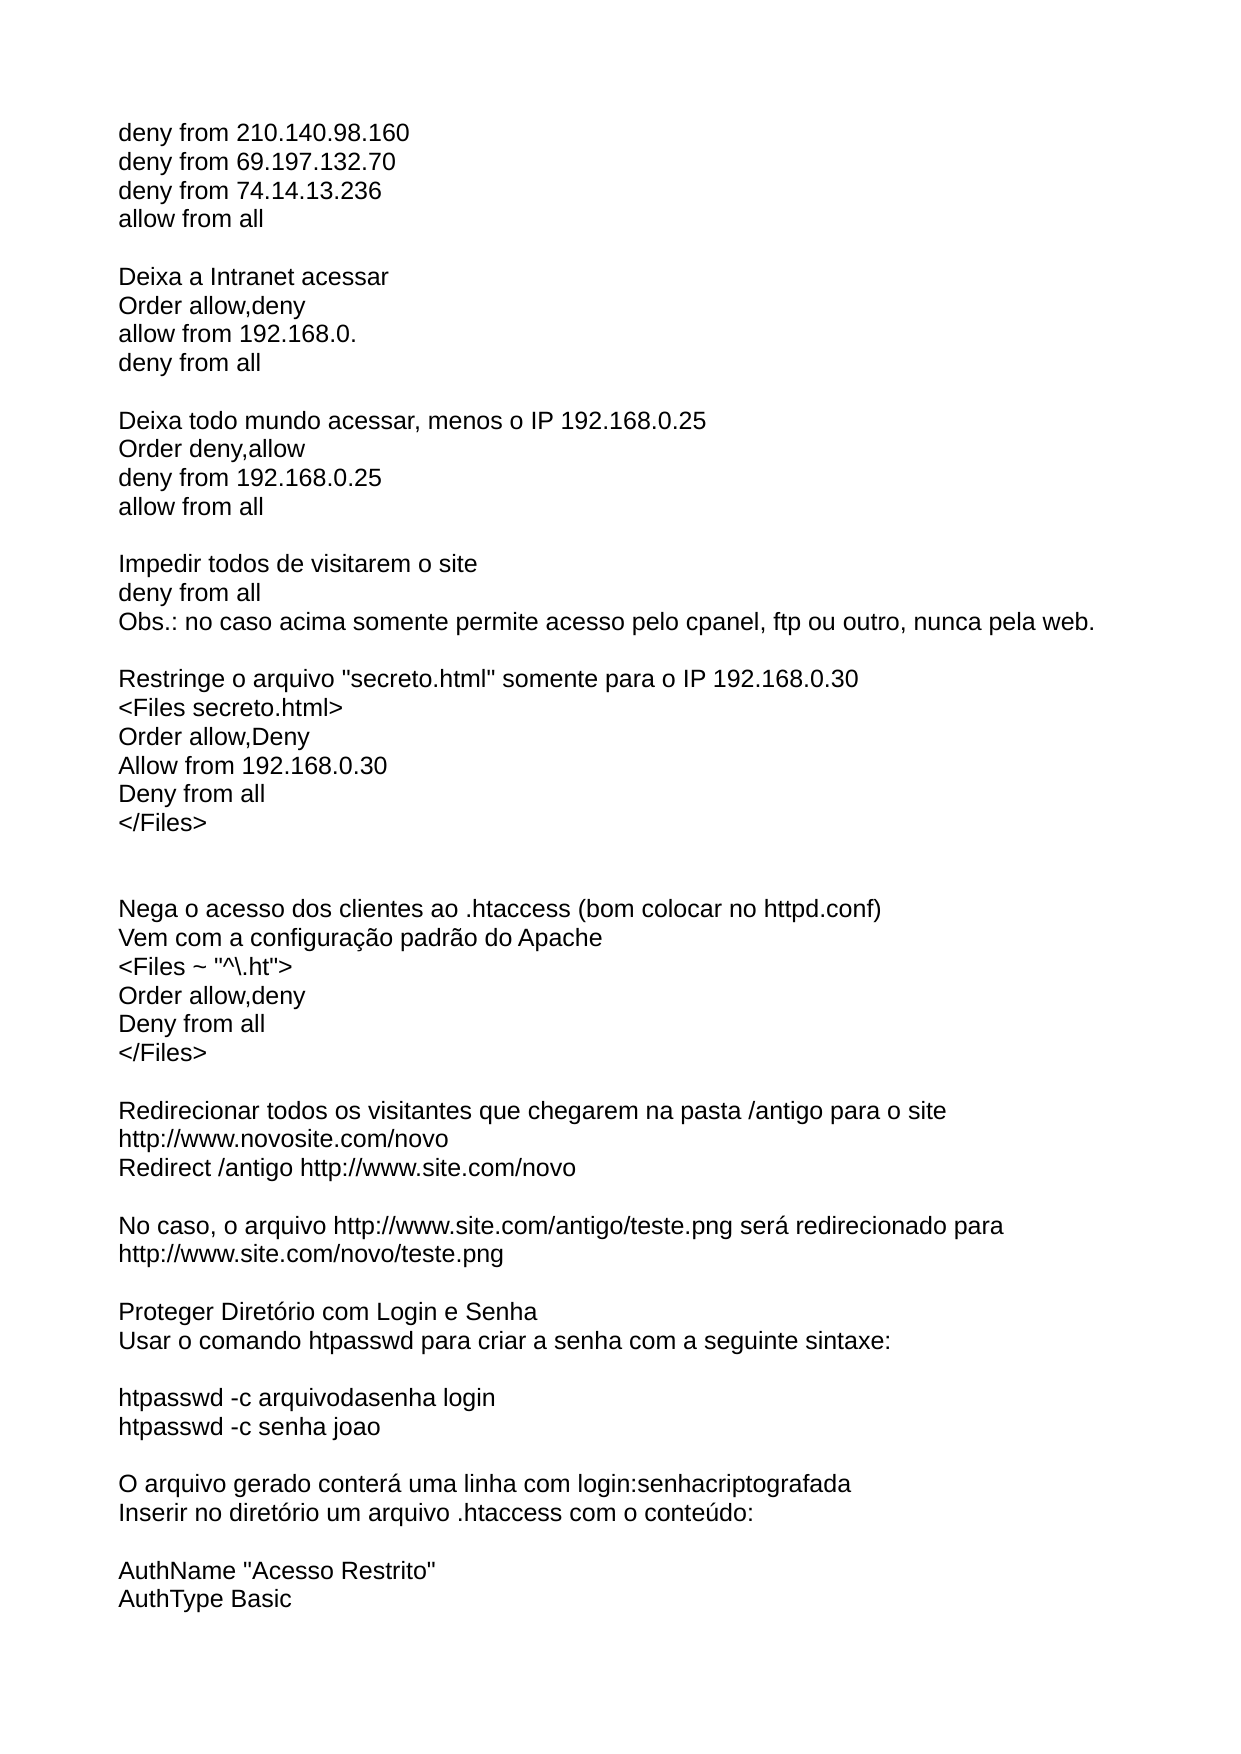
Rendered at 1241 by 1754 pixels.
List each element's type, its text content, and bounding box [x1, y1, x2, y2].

text Order allow,deny [118, 981, 1122, 1009]
text Deny from all [118, 1009, 1122, 1038]
text <Files ~ "^\.ht"> [118, 952, 1122, 981]
text Order allow,Deny [118, 722, 1122, 751]
text AuthName "Acesso Restrito" [118, 1556, 1122, 1584]
text Restringe o arquivo "secreto.html" somente para o IP 192.168.0.30 [118, 664, 1122, 693]
text allow from all [118, 492, 1122, 521]
text deny from all [118, 348, 1122, 377]
text Vem com a configuração padrão do Apache [118, 923, 1122, 952]
text Allow from 192.168.0.30 [118, 751, 1122, 779]
text Deny from all [118, 779, 1122, 808]
text Obs.: no caso acima somente permite acesso pelo cpanel, ftp ou outro, nunca pela web. [118, 607, 1122, 636]
text deny from 192.168.0.25 [118, 463, 1122, 492]
text allow from 192.168.0. [118, 319, 1122, 348]
text <Files secreto.html> [118, 693, 1122, 722]
text Redirect /antigo http://www.site.com/novo [118, 1153, 1122, 1182]
text deny from all [118, 578, 1122, 607]
text Inserir no diretório um arquivo .htaccess com o conteúdo: [118, 1498, 1122, 1527]
text Deixa a Intranet acessar [118, 262, 1122, 291]
text </Files> [118, 808, 1122, 837]
text O arquivo gerado conterá uma linha com login:senhacriptografada [118, 1469, 1122, 1498]
text allow from all [118, 204, 1122, 233]
text No caso, o arquivo http://www.site.com/antigo/teste.png será redirecionado para http://www.site.com/novo/teste.png [118, 1211, 1122, 1268]
text Proteger Diretório com Login e Senha [118, 1297, 1122, 1326]
text deny from 69.197.132.70 [118, 147, 1122, 176]
text deny from 74.14.13.236 [118, 176, 1122, 204]
text deny from 210.140.98.160 [118, 118, 1122, 147]
text Deixa todo mundo acessar, menos o IP 192.168.0.25 [118, 406, 1122, 434]
text AuthType Basic [118, 1584, 1122, 1613]
text Usar o comando htpasswd para criar a senha com a seguinte sintaxe: [118, 1326, 1122, 1354]
text Order deny,allow [118, 434, 1122, 463]
text htpasswd -c arquivodasenha login [118, 1383, 1122, 1412]
text Redirecionar todos os visitantes que chegarem na pasta /antigo para o site http://www.novosite.com/novo [118, 1096, 1122, 1153]
text </Files> [118, 1038, 1122, 1067]
text Order allow,deny [118, 291, 1122, 319]
text Impedir todos de visitarem o site [118, 549, 1122, 578]
text Nega o acesso dos clientes ao .htaccess (bom colocar no httpd.conf) [118, 894, 1122, 923]
text htpasswd -c senha joao [118, 1412, 1122, 1441]
